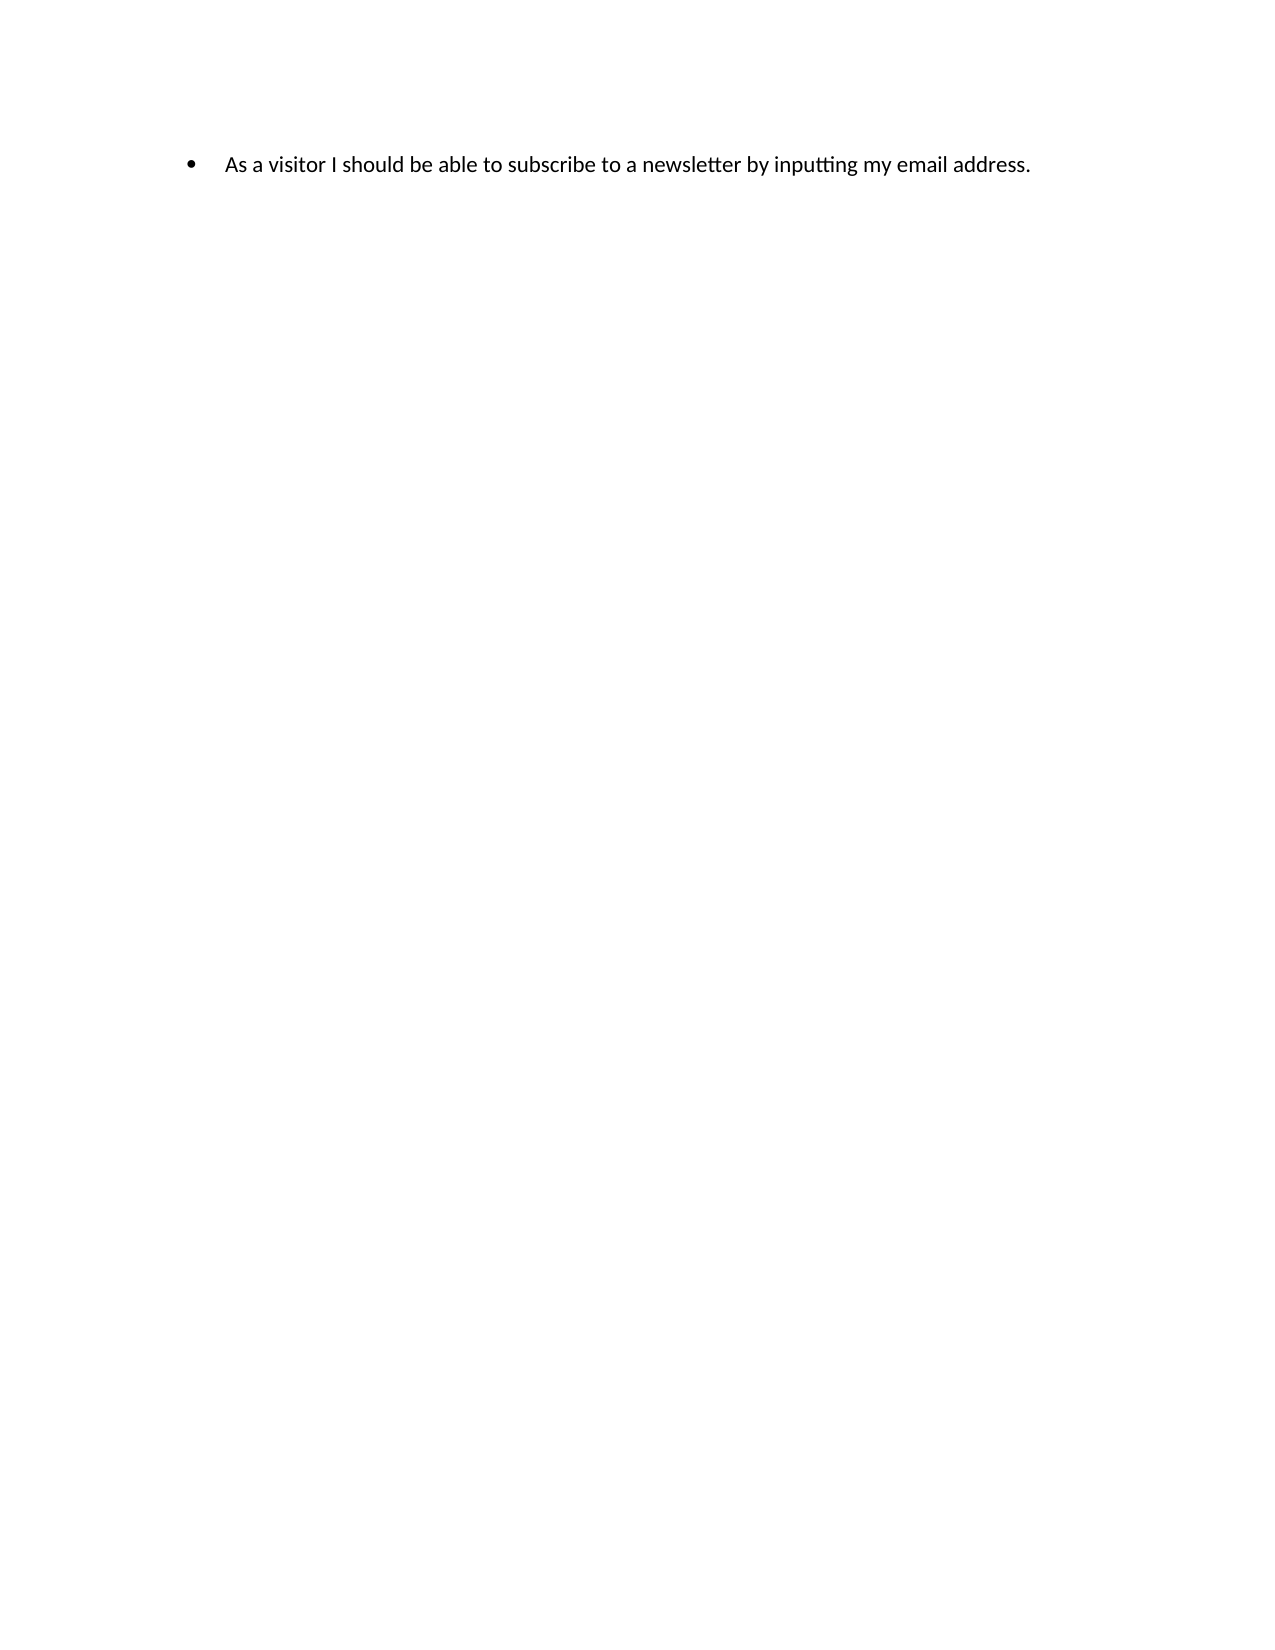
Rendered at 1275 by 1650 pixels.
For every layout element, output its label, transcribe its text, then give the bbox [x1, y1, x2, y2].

list As a visitor I should be able to subscribe to a newsletter by inputting my email address. [187, 150, 1125, 178]
